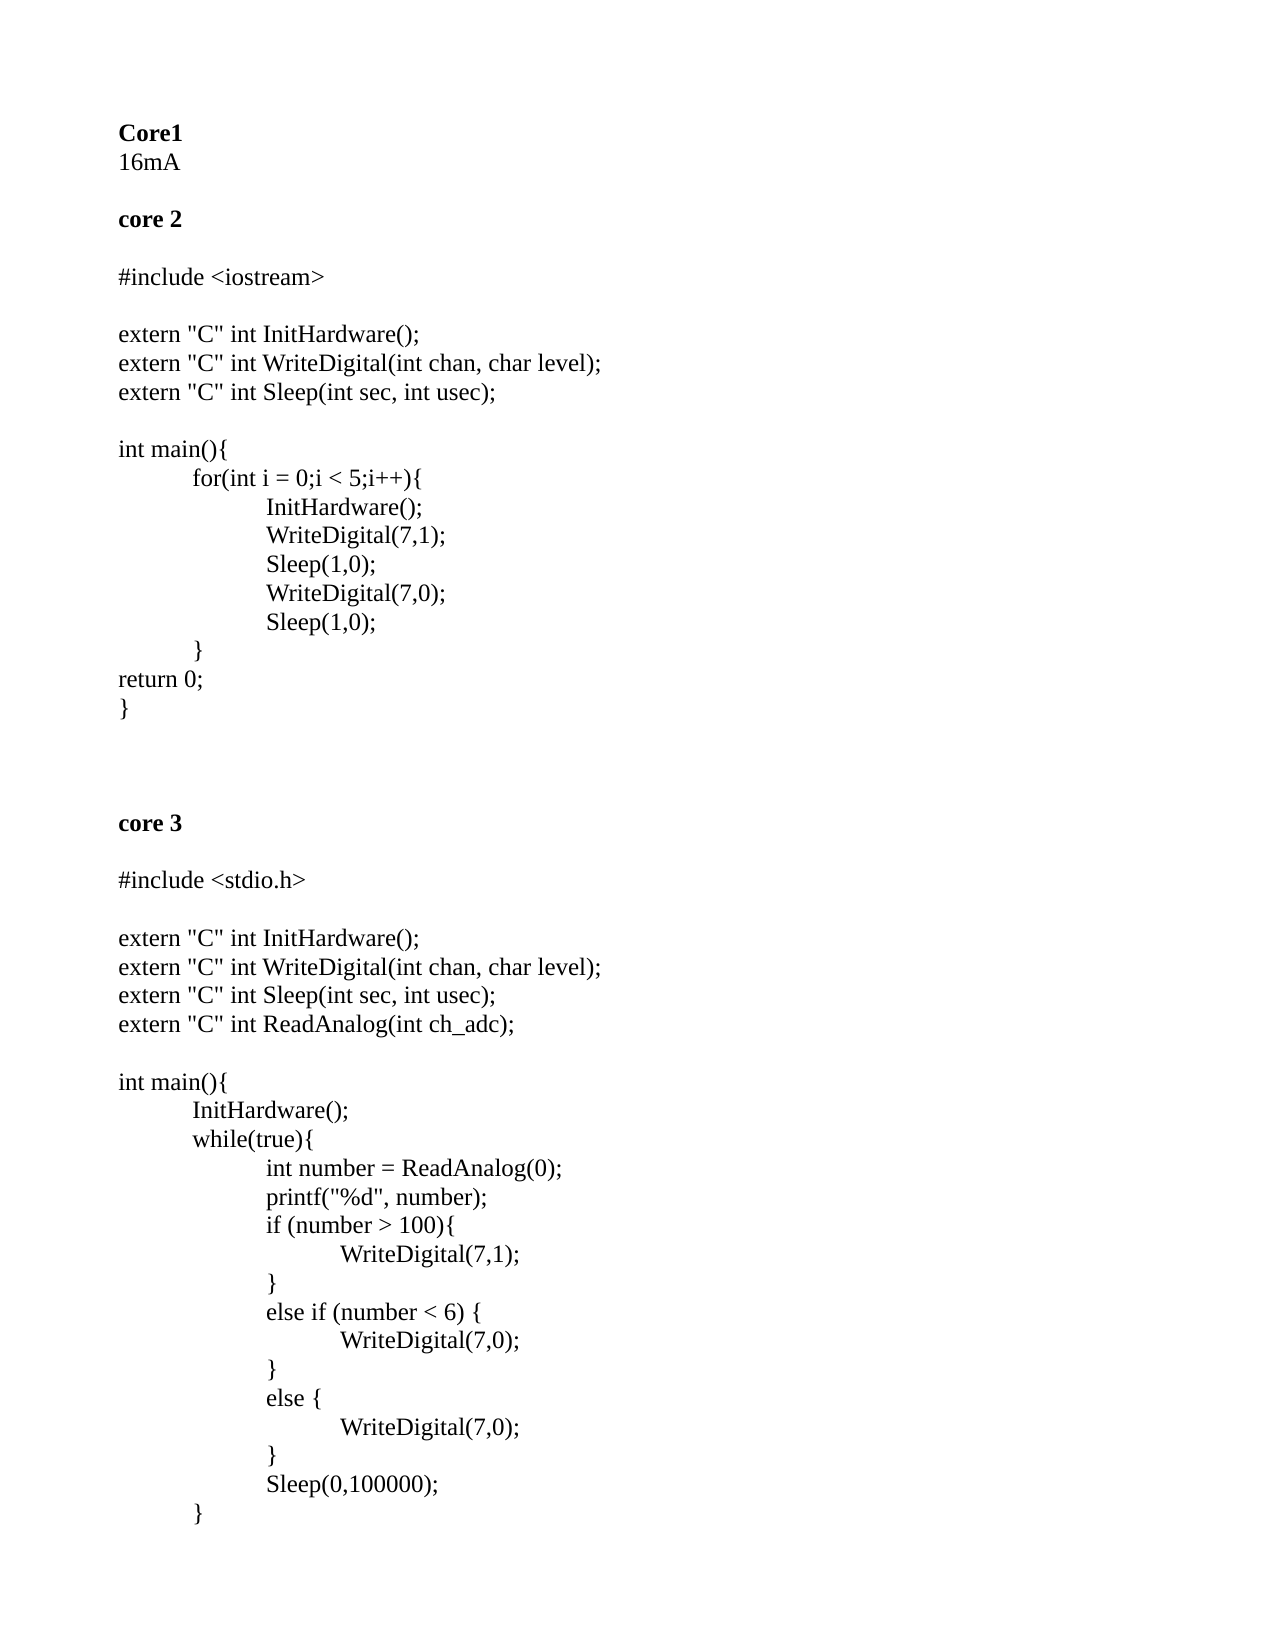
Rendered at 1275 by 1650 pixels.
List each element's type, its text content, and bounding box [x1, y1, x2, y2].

text InitHardware(); [118, 492, 1157, 521]
text #include <iostream> extern "C" int InitHardware(); extern "C" int WriteDigital(int chan, char level); [118, 233, 1157, 377]
text int number = ReadAnalog(0); [118, 1153, 1157, 1182]
text InitHardware(); [118, 1096, 1157, 1124]
text int main(){ [118, 1038, 1157, 1096]
text WriteDigital(7,1); [118, 1239, 1157, 1268]
text 16mA [118, 147, 1157, 176]
text } [118, 1441, 1157, 1469]
text WriteDigital(7,0); [118, 1326, 1157, 1354]
text while(true){ [118, 1124, 1157, 1153]
text printf("%d", number); [118, 1182, 1157, 1211]
text #include <stdio.h> [118, 837, 1157, 923]
text Core1 [118, 118, 1157, 147]
text Sleep(1,0); [118, 549, 1157, 578]
text extern "C" int InitHardware(); extern "C" int WriteDigital(int chan, char level); extern "C" int Sleep(int sec, int usec); extern "C" int ReadAnalog(int ch_adc); [118, 923, 1157, 1038]
text } [118, 1354, 1157, 1383]
text if (number > 100){ [118, 1211, 1157, 1239]
text for(int i = 0;i < 5;i++){ [118, 463, 1157, 492]
text } [118, 1498, 1157, 1527]
text } else if (number < 6) { [118, 1268, 1157, 1326]
text Sleep(0,100000); [118, 1469, 1157, 1498]
text WriteDigital(7,1); [118, 521, 1157, 549]
text core 3 [118, 779, 1157, 837]
text Sleep(1,0); [118, 607, 1157, 636]
text else { [118, 1383, 1157, 1412]
text } [118, 693, 1157, 722]
text WriteDigital(7,0); [118, 1412, 1157, 1441]
text int main(){ [118, 406, 1157, 463]
text } return 0; [118, 636, 1157, 693]
text WriteDigital(7,0); [118, 578, 1157, 607]
text core 2 [118, 204, 1157, 233]
text extern "C" int Sleep(int sec, int usec); [118, 377, 1157, 406]
